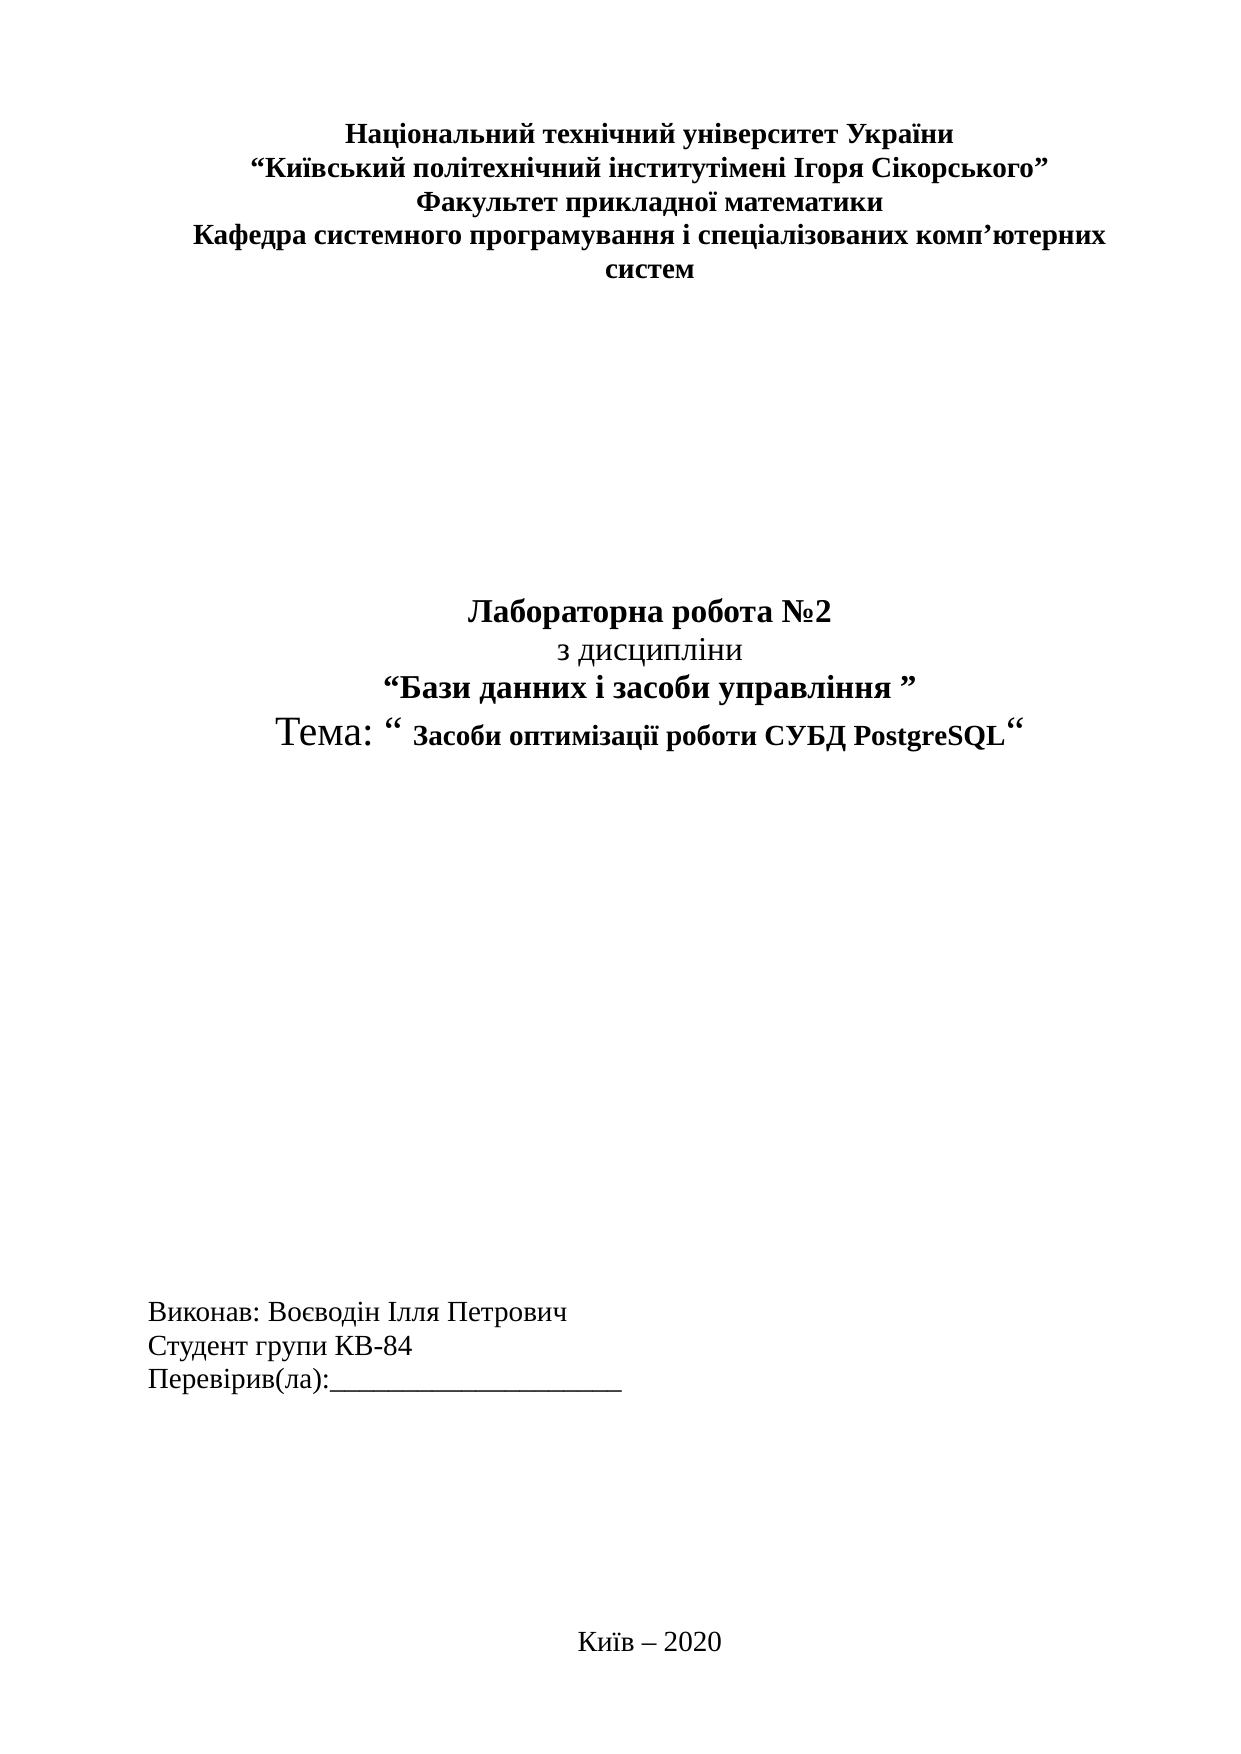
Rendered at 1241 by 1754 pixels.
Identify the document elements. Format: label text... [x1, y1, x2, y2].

text Національний технічний університет України [148, 117, 1152, 150]
text Виконав: Воєводін Ілля Петрович [148, 1294, 1152, 1328]
text Тема: “ Засоби оптимізації роботи СУБД PostgreSQL“ [148, 706, 1152, 754]
text з дисципліни [148, 629, 1152, 668]
text “Київський політехнічний інститутімені Ігоря Сікорського” [148, 150, 1152, 184]
text Київ – 2020 [148, 1624, 1152, 1658]
text Лабораторна робота №2 [148, 591, 1152, 629]
text Перевірив(ла):____________________ [148, 1362, 1152, 1395]
text Факультет прикладної математики [148, 184, 1152, 217]
text Студент групи КВ-84 [148, 1328, 1152, 1362]
text “Бази данних і засоби управління ” [148, 668, 1152, 706]
text Кафедра системного програмування і спеціалізованих комп’ютерних систем [148, 217, 1152, 284]
